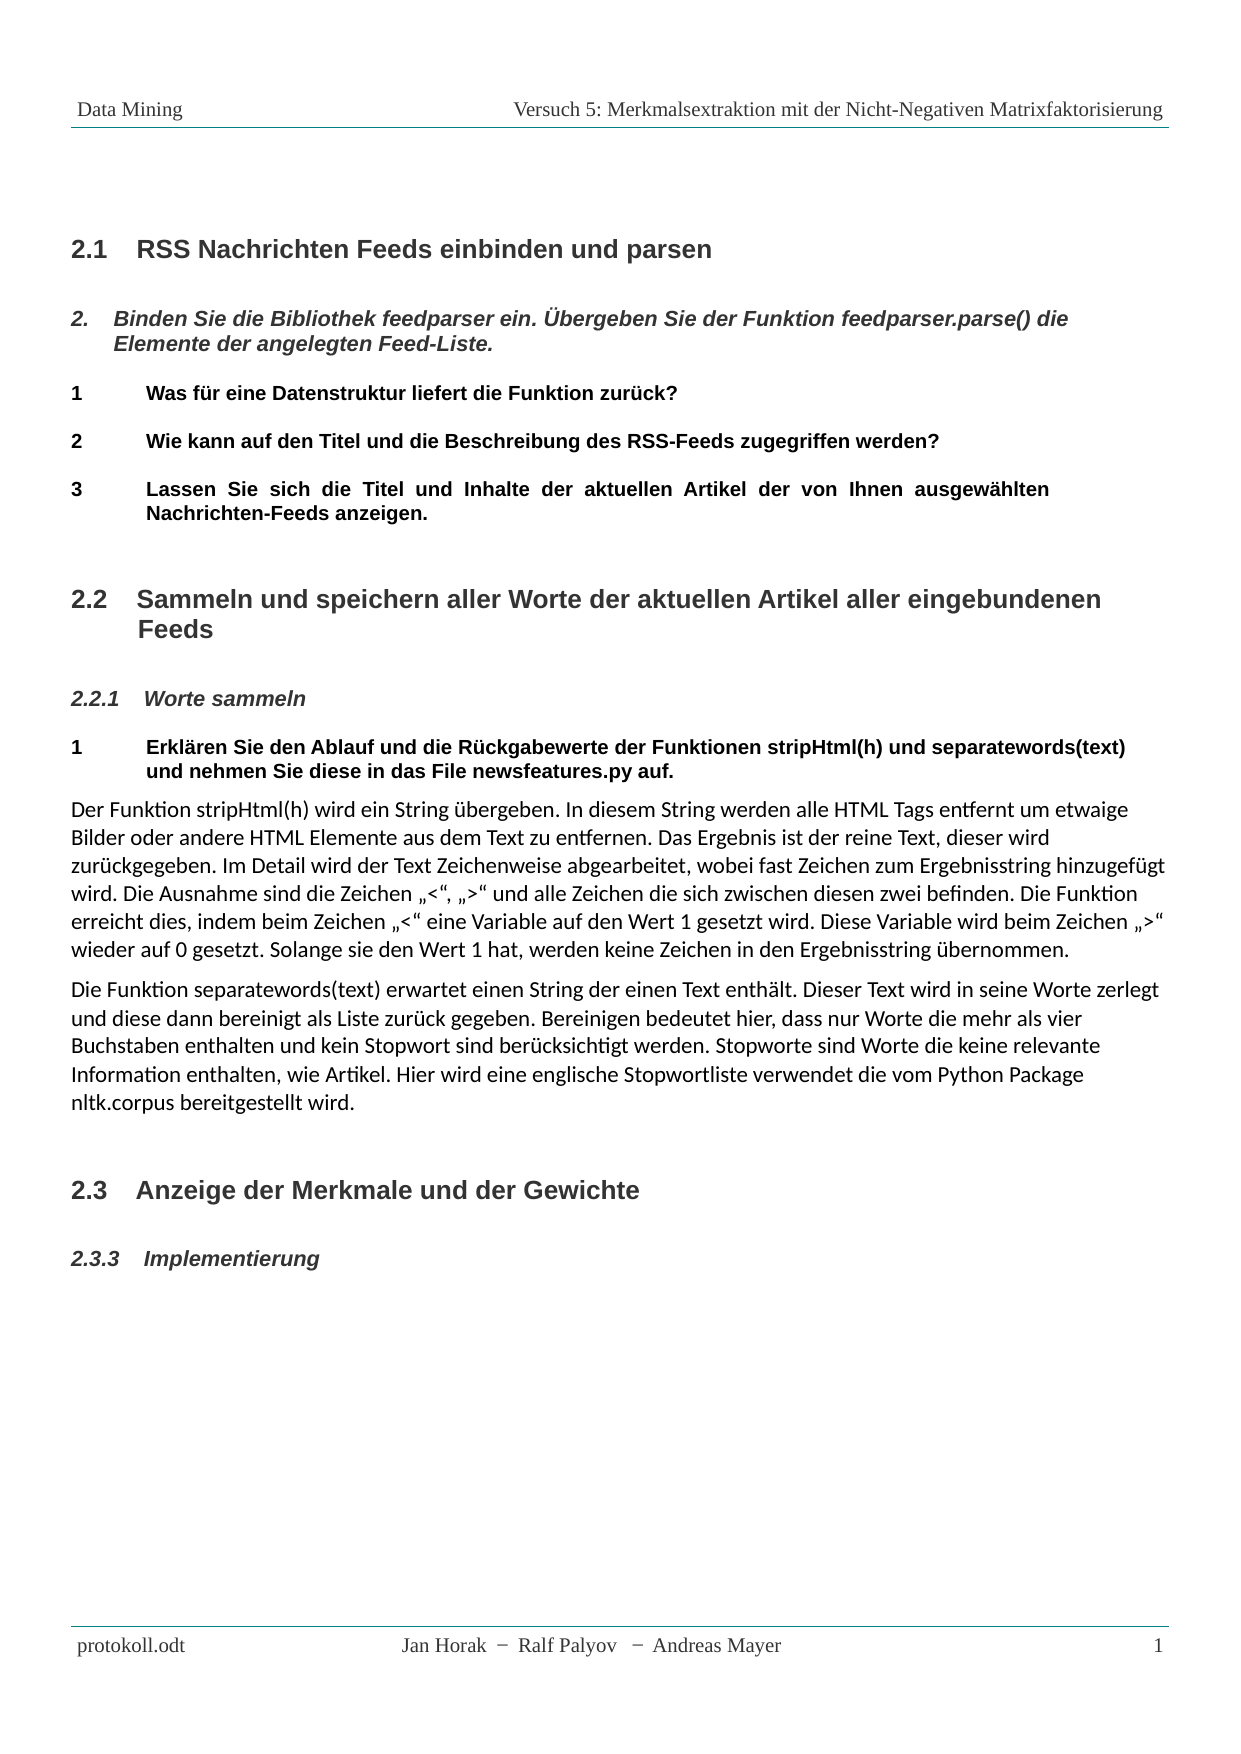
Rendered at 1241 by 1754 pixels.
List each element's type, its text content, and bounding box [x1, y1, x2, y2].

subtitle 2.3.3 Implementierung [71, 1246, 1169, 1272]
subtitle 2.3 Anzeige der Merkmale und der Gewichte [71, 1175, 1169, 1205]
subtitle 2. Binden Sie die Bibliothek feedparser ein. Übergeben Sie der Funktion feedparser.parse() die Elemente der angelegten Feed-Liste. [71, 305, 1169, 356]
text Die Funktion separatewords(text) erwartet einen String der einen Text enthält. Dieser Text wird in seine Worte zerlegt und diese dann bereinigt als Liste zurück gegeben. Bereinigen bedeutet hier, dass nur Worte die mehr als vier Buchstaben enthalten und kein Stopwort sind berücksichtigt werden. Stopworte sind Worte die keine relevante Information enthalten, wie Artikel. Hier wird eine englische Stopwortliste verwendet die vom Python Package nltk.corpus bereitgestellt wird. [71, 976, 1169, 1116]
subtitle Lassen Sie sich die Titel und Inhalte der aktuellen Artikel der von Ihnen ausgewählten Nachrichten-Feeds anzeigen. [71, 478, 1169, 524]
subtitle 2.2 Sammeln und speichern aller Worte der aktuellen Artikel aller eingebundenen Feeds [71, 584, 1169, 644]
subtitle Was für eine Datenstruktur liefert die Funktion zurück? [71, 381, 1169, 404]
text Der Funktion stripHtml(h) wird ein String übergeben. In diesem String werden alle HTML Tags entfernt um etwaige Bilder oder andere HTML Elemente aus dem Text zu entfernen. Das Ergebnis ist der reine Text, dieser wird zurückgegeben. Im Detail wird der Text Zeichenweise abgearbeitet, wobei fast Zeichen zum Ergebnisstring hinzugefügt wird. Die Ausnahme sind die Zeichen „<“, „>“ und alle Zeichen die sich zwischen diesen zwei befinden. Die Funktion erreicht dies, indem beim Zeichen „<“ eine Variable auf den Wert 1 gesetzt wird. Diese Variable wird beim Zeichen „>“ wieder auf 0 gesetzt. Solange sie den Wert 1 hat, werden keine Zeichen in den Ergebnisstring übernommen. [71, 795, 1169, 963]
subtitle 2.1 RSS Nachrichten Feeds einbinden und parsen [71, 234, 1169, 264]
subtitle Wie kann auf den Titel und die Beschreibung des RSS-Feeds zugegriffen werden? [71, 429, 1169, 453]
subtitle 2.2.1 Worte sammeln [71, 685, 1169, 711]
subtitle Erklären Sie den Ablauf und die Rückgabewerte der Funktionen stripHtml(h) und separatewords(text) und nehmen Sie diese in das File newsfeatures.py auf. [71, 736, 1169, 782]
